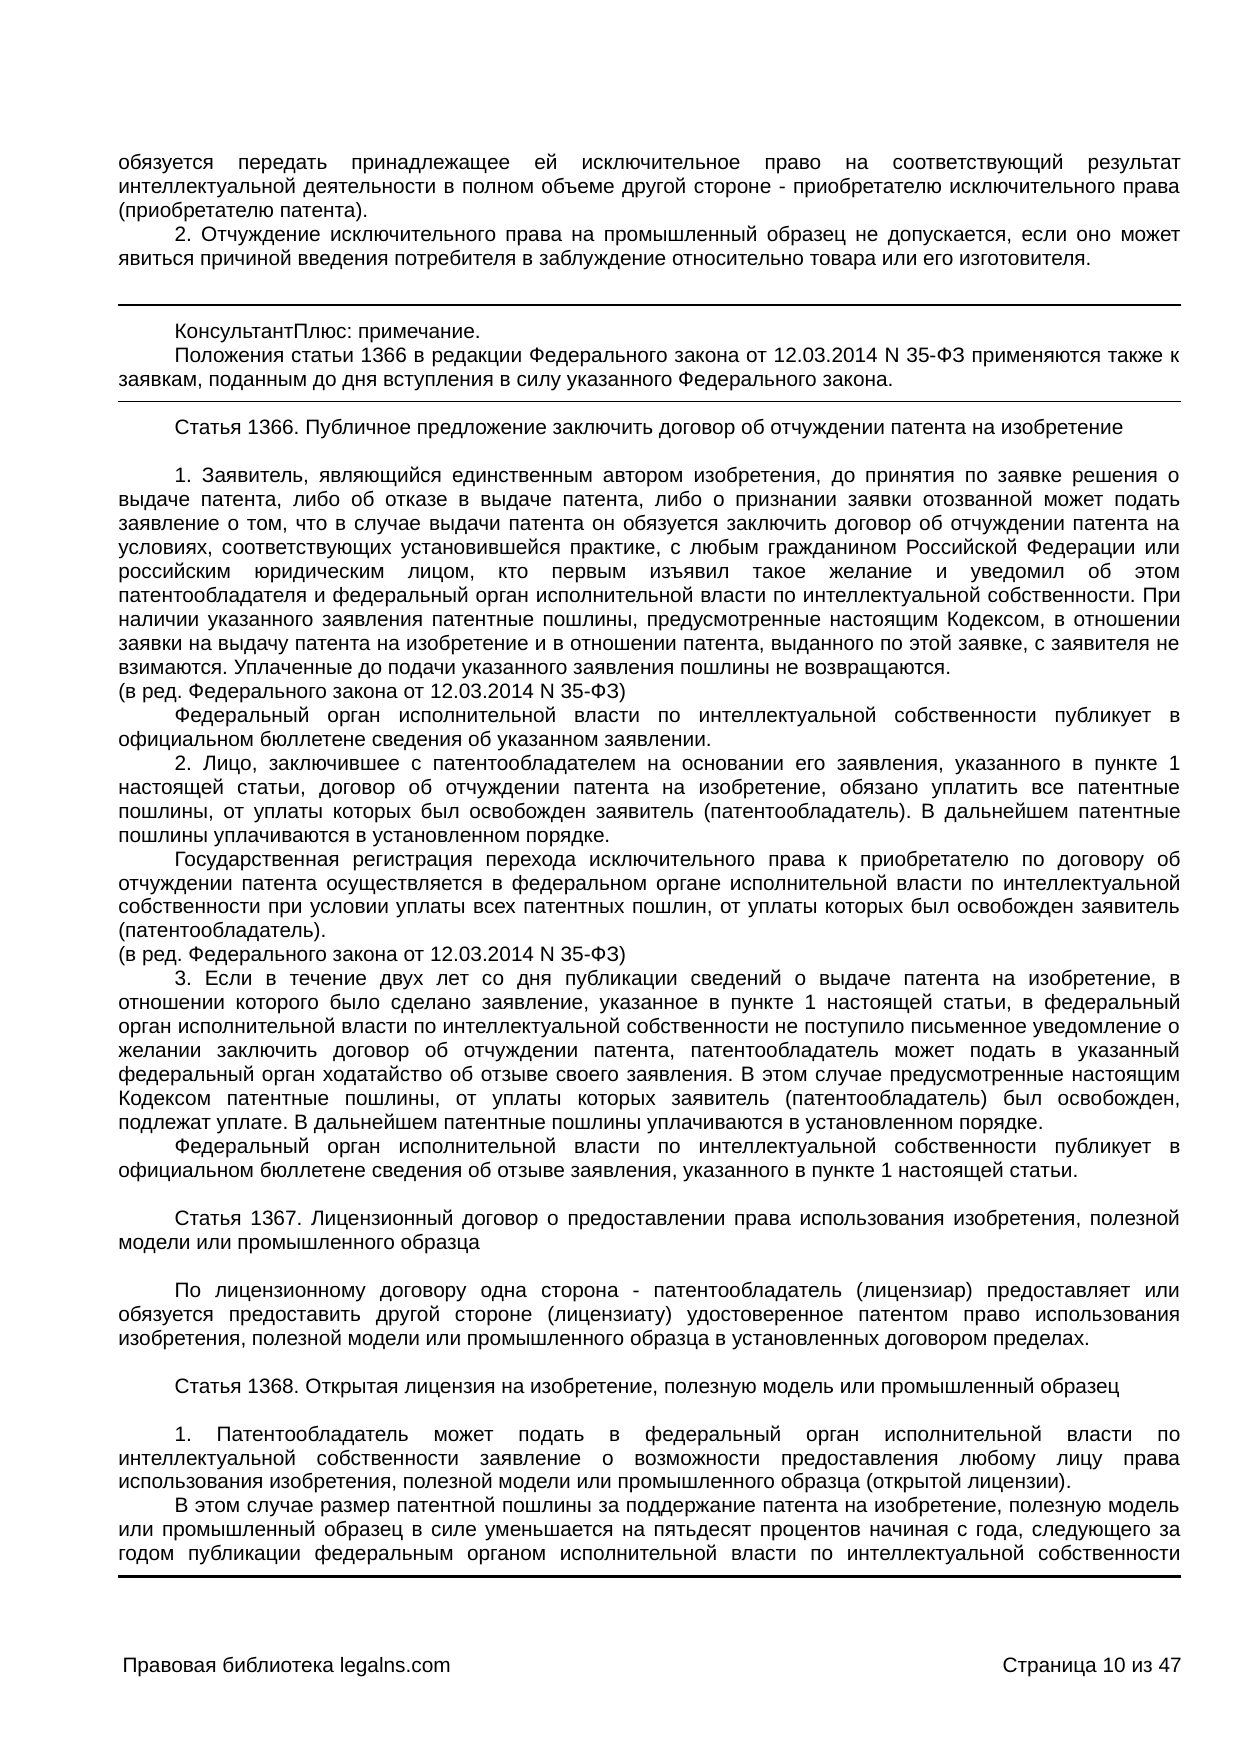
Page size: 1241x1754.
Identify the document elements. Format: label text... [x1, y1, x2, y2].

text 1. Заявитель, являющийся единственным автором изобретения, до принятия по заявке решения о выдаче патента, либо об отказе в выдаче патента, либо о признании заявки отозванной может подать заявление о том, что в случае выдачи патента он обязуется заключить договор об отчуждении патента на условиях, соответствующих установившейся практике, с любым гражданином Российской Федерации или российским юридическим лицом, кто первым изъявил такое желание и уведомил об этом патентообладателя и федеральный орган исполнительной власти по интеллектуальной собственности. При наличии указанного заявления патентные пошлины, предусмотренные настоящим Кодексом, в отношении заявки на выдачу патента на изобретение и в отношении патента, выданного по этой заявке, с заявителя не взимаются. Уплаченные до подачи указанного заявления пошлины не возвращаются. [118, 463, 1181, 679]
text По лицензионному договору одна сторона - патентообладатель (лицензиар) предоставляет или обязуется предоставить другой стороне (лицензиату) удостоверенное патентом право использования изобретения, полезной модели или промышленного образца в установленных договором пределах. [118, 1278, 1181, 1349]
text 1. Патентообладатель может подать в федеральный орган исполнительной власти по интеллектуальной собственности заявление о возможности предоставления любому лицу права использования изобретения, полезной модели или промышленного образца (открытой лицензии). [118, 1421, 1181, 1493]
subtitle Статья 1366. Публичное предложение заключить договор об отчуждении патента на изобретение [118, 415, 1181, 439]
text (в ред. Федерального закона от 12.03.2014 N 35-ФЗ) [118, 942, 1181, 966]
text В этом случае размер патентной пошлины за поддержание патента на изобретение, полезную модель или промышленный образец в силе уменьшается на пятьдесят процентов начиная с года, следующего за годом публикации федеральным органом исполнительной власти по интеллектуальной собственности [118, 1493, 1181, 1565]
text Положения статьи 1366 в редакции Федерального закона от 12.03.2014 N 35-ФЗ применяются также к заявкам, поданным до дня вступления в силу указанного Федерального закона. [118, 342, 1181, 390]
text 2. Отчуждение исключительного права на промышленный образец не допускается, если оно может явиться причиной введения потребителя в заблуждение относительно товара или его изготовителя. [118, 222, 1181, 270]
text КонсультантПлюс: примечание. [118, 318, 1181, 342]
text Государственная регистрация перехода исключительного права к приобретателю по договору об отчуждении патента осуществляется в федеральном органе исполнительной власти по интеллектуальной собственности при условии уплаты всех патентных пошлин, от уплаты которых был освобожден заявитель (патентообладатель). [118, 846, 1181, 942]
text 2. Лицо, заключившее с патентообладателем на основании его заявления, указанного в пункте 1 настоящей статьи, договор об отчуждении патента на изобретение, обязано уплатить все патентные пошлины, от уплаты которых был освобожден заявитель (патентообладатель). В дальнейшем патентные пошлины уплачиваются в установленном порядке. [118, 751, 1181, 846]
text Федеральный орган исполнительной власти по интеллектуальной собственности публикует в официальном бюллетене сведения об указанном заявлении. [118, 703, 1181, 751]
text 3. Если в течение двух лет со дня публикации сведений о выдаче патента на изобретение, в отношении которого было сделано заявление, указанное в пункте 1 настоящей статьи, в федеральный орган исполнительной власти по интеллектуальной собственности не поступило письменное уведомление о желании заключить договор об отчуждении патента, патентообладатель может подать в указанный федеральный орган ходатайство об отзыве своего заявления. В этом случае предусмотренные настоящим Кодексом патентные пошлины, от уплаты которых заявитель (патентообладатель) был освобожден, подлежат уплате. В дальнейшем патентные пошлины уплачиваются в установленном порядке. [118, 966, 1181, 1134]
subtitle Статья 1367. Лицензионный договор о предоставлении права использования изобретения, полезной модели или промышленного образца [118, 1206, 1181, 1254]
text Федеральный орган исполнительной власти по интеллектуальной собственности публикует в официальном бюллетене сведения об отзыве заявления, указанного в пункте 1 настоящей статьи. [118, 1134, 1181, 1182]
subtitle Статья 1368. Открытая лицензия на изобретение, полезную модель или промышленный образец [118, 1373, 1181, 1397]
text обязуется передать принадлежащее ей исключительное право на соответствующий результат интеллектуальной деятельности в полном объеме другой стороне - приобретателю исключительного права (приобретателю патента). [118, 150, 1181, 222]
text (в ред. Федерального закона от 12.03.2014 N 35-ФЗ) [118, 679, 1181, 703]
